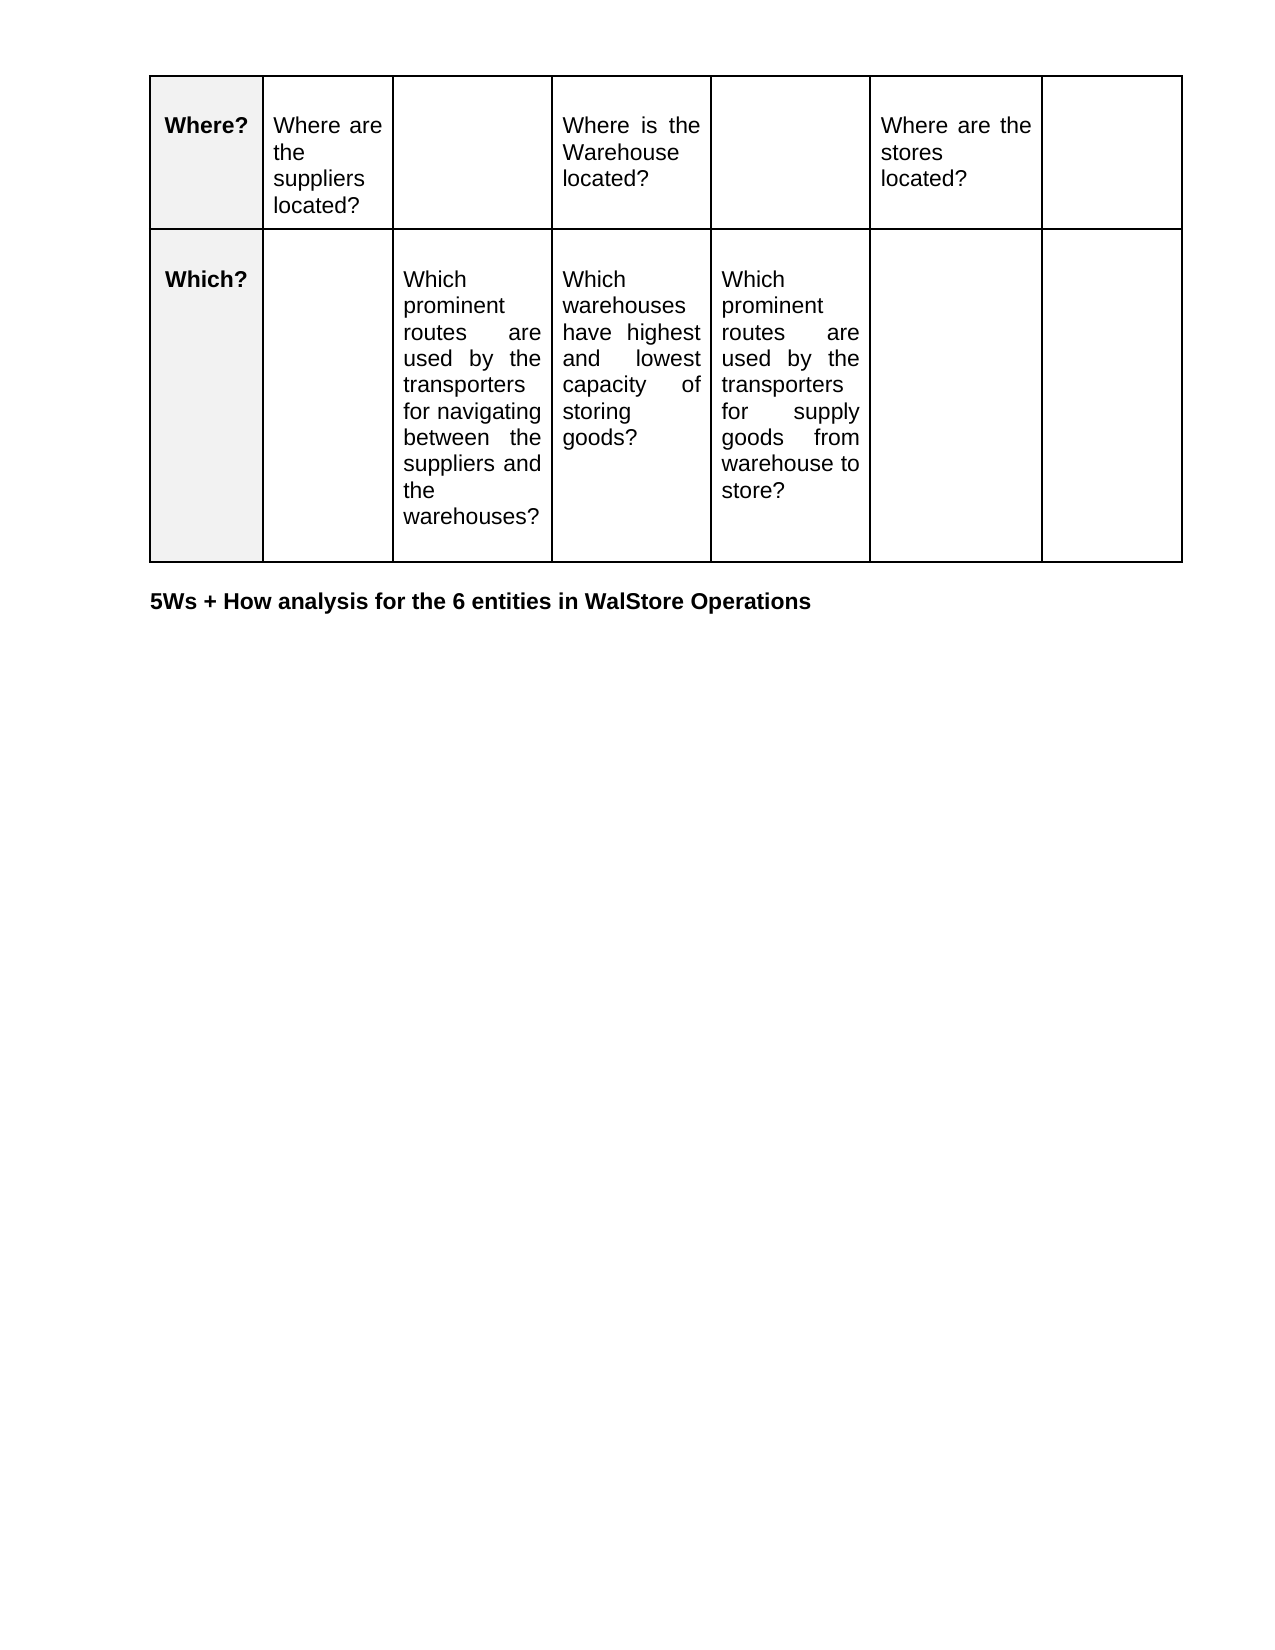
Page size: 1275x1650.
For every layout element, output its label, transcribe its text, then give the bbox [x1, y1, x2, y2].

table_cell [1043, 77, 1181, 228]
table_cell Which? [151, 230, 262, 561]
table_cell Where are the stores located? [871, 77, 1041, 228]
table_cell [394, 77, 551, 228]
text 5Ws + How analysis for the 6 entities in WalStore Operations [150, 588, 1125, 614]
table_cell [712, 77, 869, 228]
table_cell Which warehouses have highest and lowest capacity of storing goods? [553, 230, 710, 561]
table_cell Where are the suppliers located? [264, 77, 392, 228]
table_cell Where is the Warehouse located? [553, 77, 710, 228]
table_cell [871, 230, 1041, 561]
table_cell [264, 230, 392, 561]
table_cell [1043, 230, 1181, 561]
table_cell Which prominent routes are used by the transporters for navigating between the suppliers and the warehouses? [394, 230, 551, 561]
table_cell Where? [151, 77, 262, 228]
table_cell Which prominent routes are used by the transporters for supply goods from warehouse to store? [712, 230, 869, 561]
